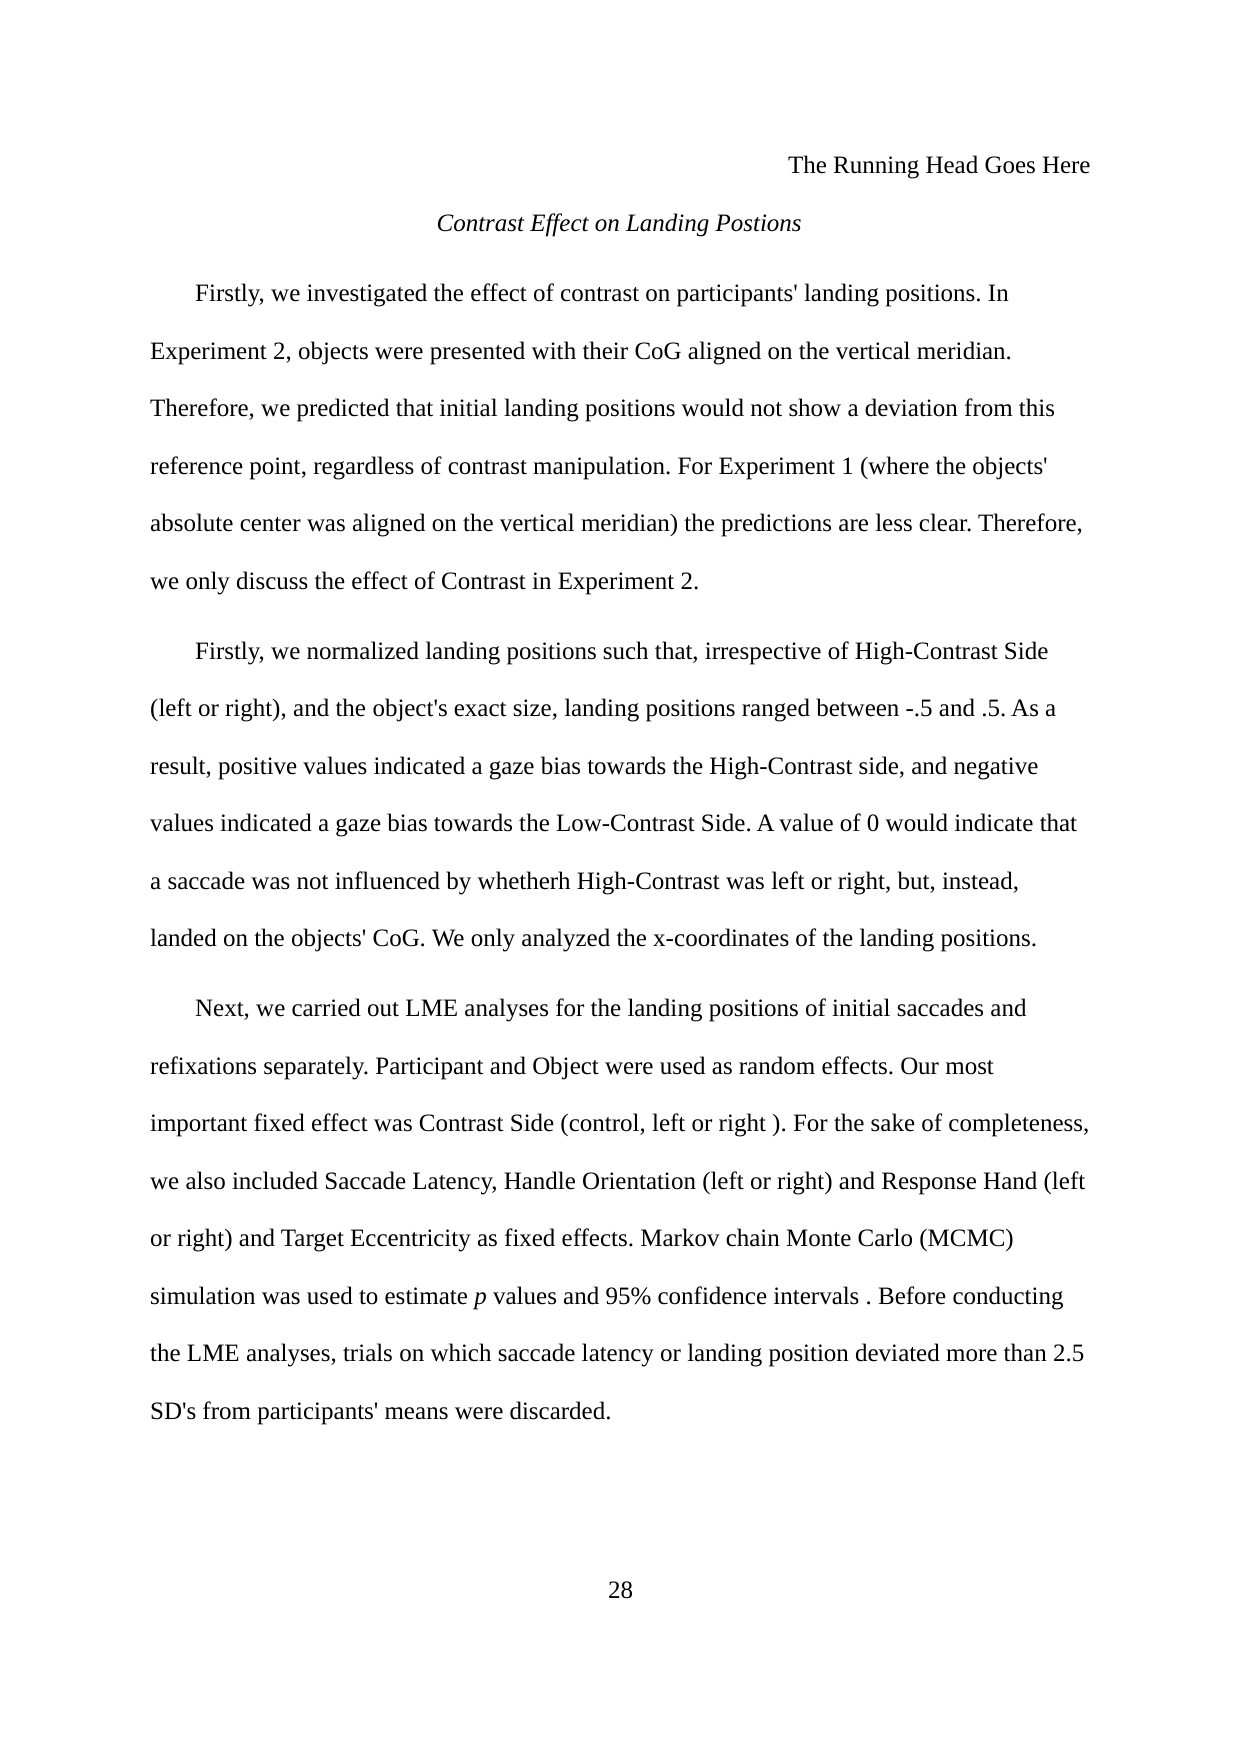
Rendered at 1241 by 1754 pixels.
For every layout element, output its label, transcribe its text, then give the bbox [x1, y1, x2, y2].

text Firstly, we normalized landing positions such that, irrespective of High-Contrast Side (left or right), and the object's exact size, landing positions ranged between -.5 and .5. As a result, positive values indicated a gaze bias towards the High-Contrast side, and negative values indicated a gaze bias towards the Low-Contrast Side. A value of 0 would indicate that a saccade was not influenced by whetherh High-Contrast was left or right, but, instead, landed on the objects' CoG. We only analyzed the x-coordinates of the landing positions. [150, 636, 1091, 952]
subtitle Contrast Effect on Landing Postions [150, 208, 1091, 237]
text Firstly, we investigated the effect of contrast on participants' landing positions. In Experiment 2, objects were presented with their CoG aligned on the vertical meridian. Therefore, we predicted that initial landing positions would not show a deviation from this reference point, regardless of contrast manipulation. For Experiment 1 (where the objects' absolute center was aligned on the vertical meridian) the predictions are less clear. Therefore, we only discuss the effect of Contrast in Experiment 2. [150, 278, 1091, 594]
text Next, we carried out LME analyses for the landing positions of initial saccades and refixations separately. Participant and Object were used as random effects. Our most important fixed effect was Contrast Side (control, left or right ). For the sake of completeness, we also included Saccade Latency, Handle Orientation (left or right) and Response Hand (left or right) and Target Eccentricity as fixed effects. Markov chain Monte Carlo (MCMC) simulation was used to estimate p values and 95% confidence intervals . Before conducting the LME analyses, trials on which saccade latency or landing position deviated more than 2.5 SD's from participants' means were discarded. [150, 993, 1091, 1424]
